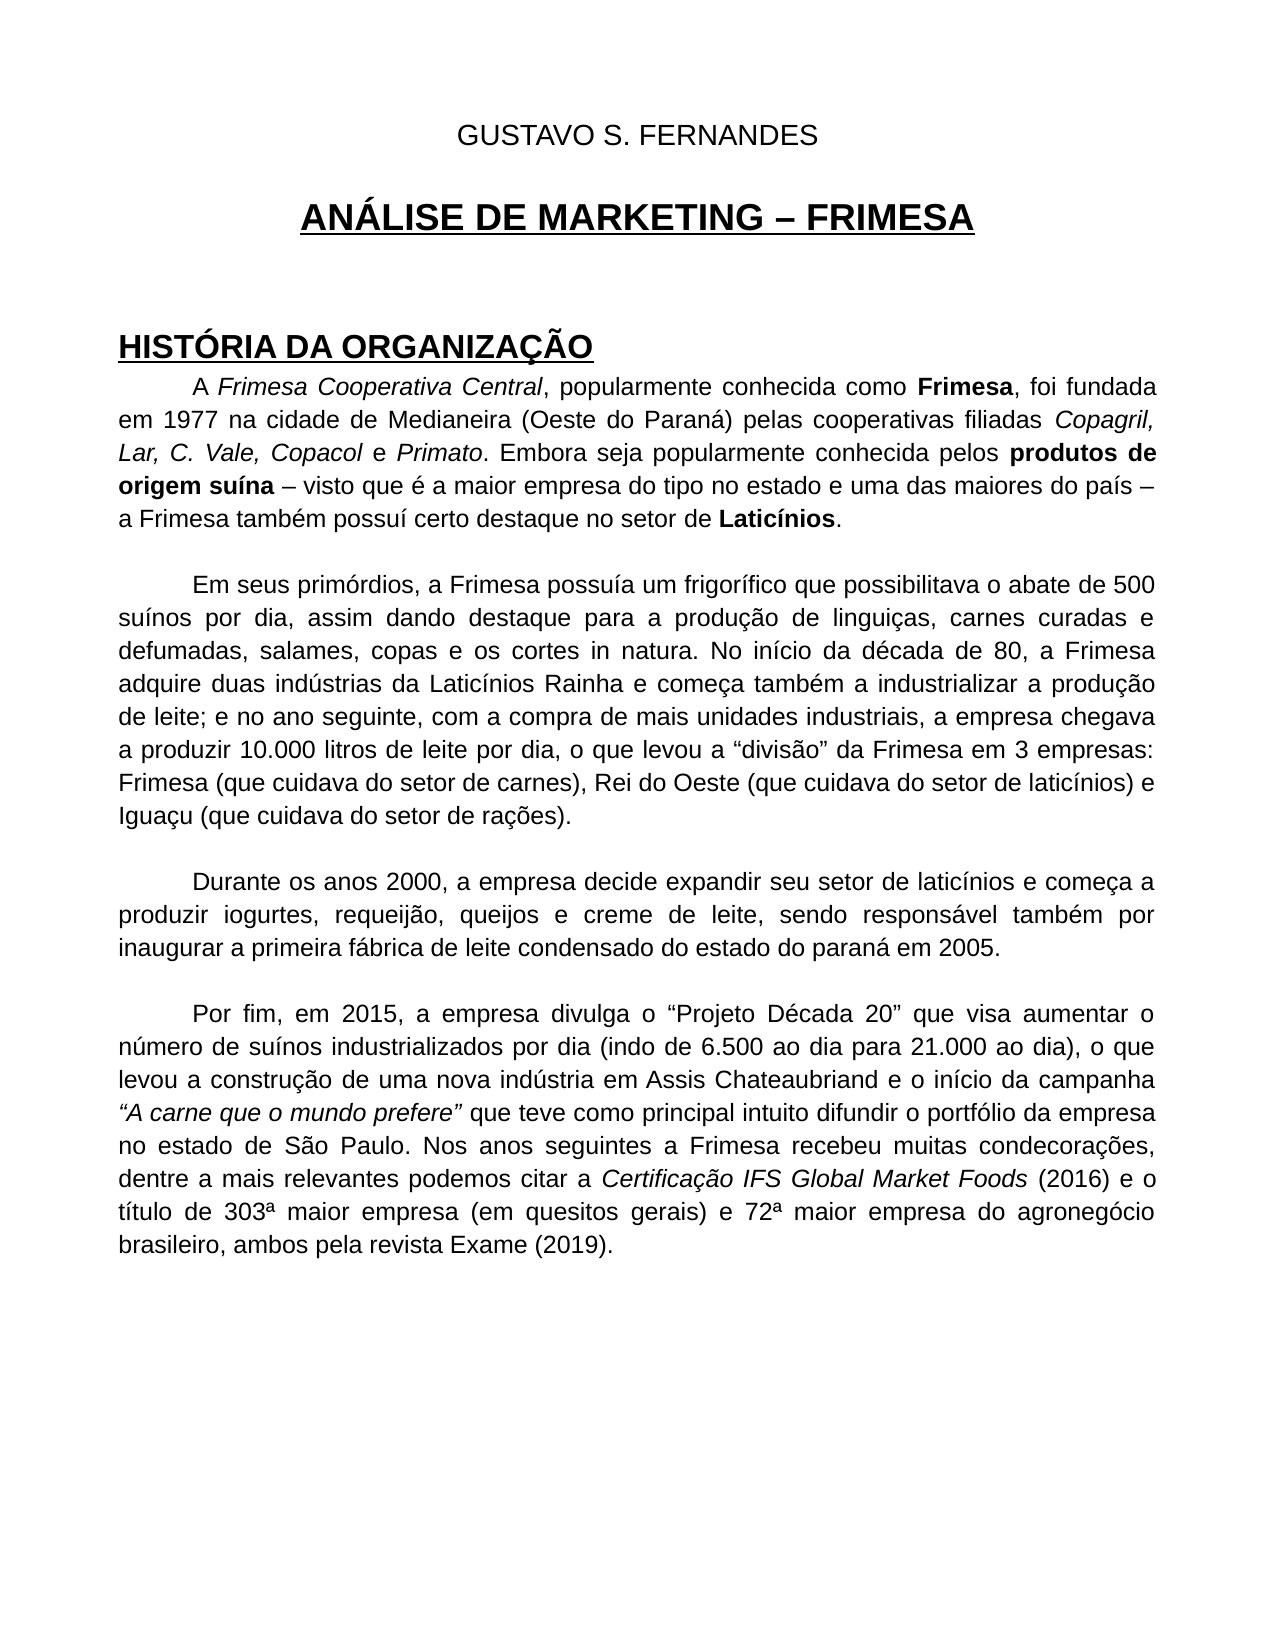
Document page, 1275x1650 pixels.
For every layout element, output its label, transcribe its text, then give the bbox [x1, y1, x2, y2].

text Durante os anos 2000, a empresa decide expandir seu setor de laticínios e começa a produzir iogurtes, requeijão, queijos e creme de leite, sendo responsável também por inaugurar a primeira fábrica de leite condensado do estado do paraná em 2005. [118, 867, 1157, 962]
text HISTÓRIA DA ORGANIZAÇÃO [118, 327, 1157, 366]
text Por fim, em 2015, a empresa divulga o “Projeto Década 20” que visa aumentar o número de suínos industrializados por dia (indo de 6.500 ao dia para 21.000 ao dia), o que levou a construção de uma nova indústria em Assis Chateaubriand e o início da campanha “A carne que o mundo prefere” que teve como principal intuito difundir o portfólio da empresa no estado de São Paulo. Nos anos seguintes a Frimesa recebeu muitas condecorações, dentre a mais relevantes podemos citar a Certificação IFS Global Market Foods (2016) e o título de 303ª maior empresa (em quesitos gerais) e 72ª maior empresa do agronegócio brasileiro, ambos pela revista Exame (2019). [118, 999, 1157, 1259]
text Em seus primórdios, a Frimesa possuía um frigorífico que possibilitava o abate de 500 suínos por dia, assim dando destaque para a produção de linguiças, carnes curadas e defumadas, salames, copas e os cortes in natura. No início da década de 80, a Frimesa adquire duas indústrias da Laticínios Rainha e começa também a industrializar a produção de leite; e no ano seguinte, com a compra de mais unidades industriais, a empresa chegava a produzir 10.000 litros de leite por dia, o que levou a “divisão” da Frimesa em 3 empresas: Frimesa (que cuidava do setor de carnes), Rei do Oeste (que cuidava do setor de laticínios) e Iguaçu (que cuidava do setor de rações). [118, 570, 1157, 829]
text GUSTAVO S. FERNANDES [118, 118, 1157, 152]
text ANÁLISE DE MARKETING – FRIMESA [118, 195, 1157, 238]
text A Frimesa Cooperativa Central, popularmente conhecida como Frimesa, foi fundada em 1977 na cidade de Medianeira (Oeste do Paraná) pelas cooperativas filiadas Copagril, Lar, C. Vale, Copacol e Primato. Embora seja popularmente conhecida pelos produtos de origem suína – visto que é a maior empresa do tipo no estado e uma das maiores do país – a Frimesa também possuí certo destaque no setor de Laticínios. [118, 372, 1157, 532]
